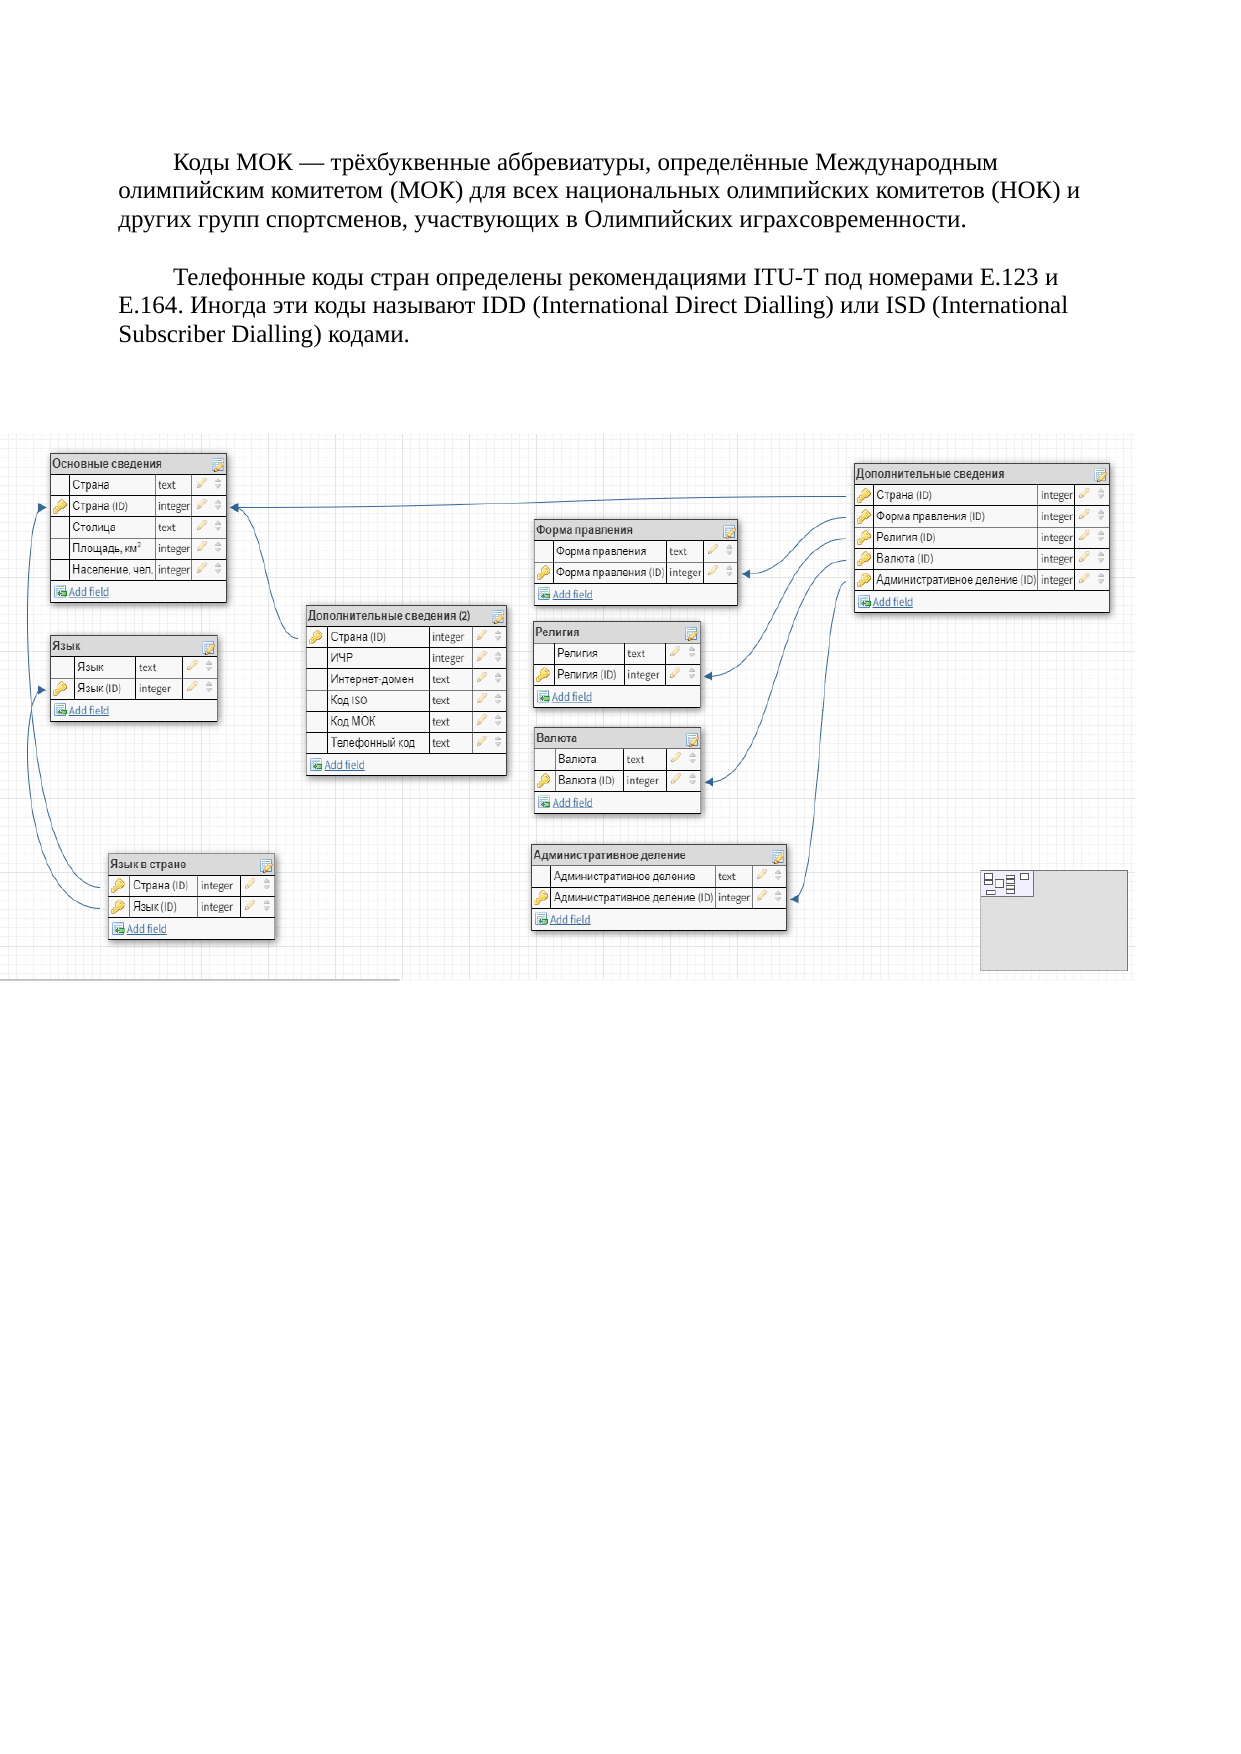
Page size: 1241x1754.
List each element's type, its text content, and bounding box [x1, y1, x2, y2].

text Телефонные коды стран определены рекомендациями ITU-T под номерами E.123 и E.164. Иногда эти коды называют IDD (International Direct Dialling) или ISD (International Subscriber Dialling) кодами. [118, 262, 1123, 348]
text Коды МОК — трёхбуквенные аббревиатуры, определённые Международным олимпийским комитетом (МОК) для всех национальных олимпийских комитетов (НОК) и других групп спортсменов, участвующих в Олимпийских играхсовременности. [118, 147, 1123, 233]
